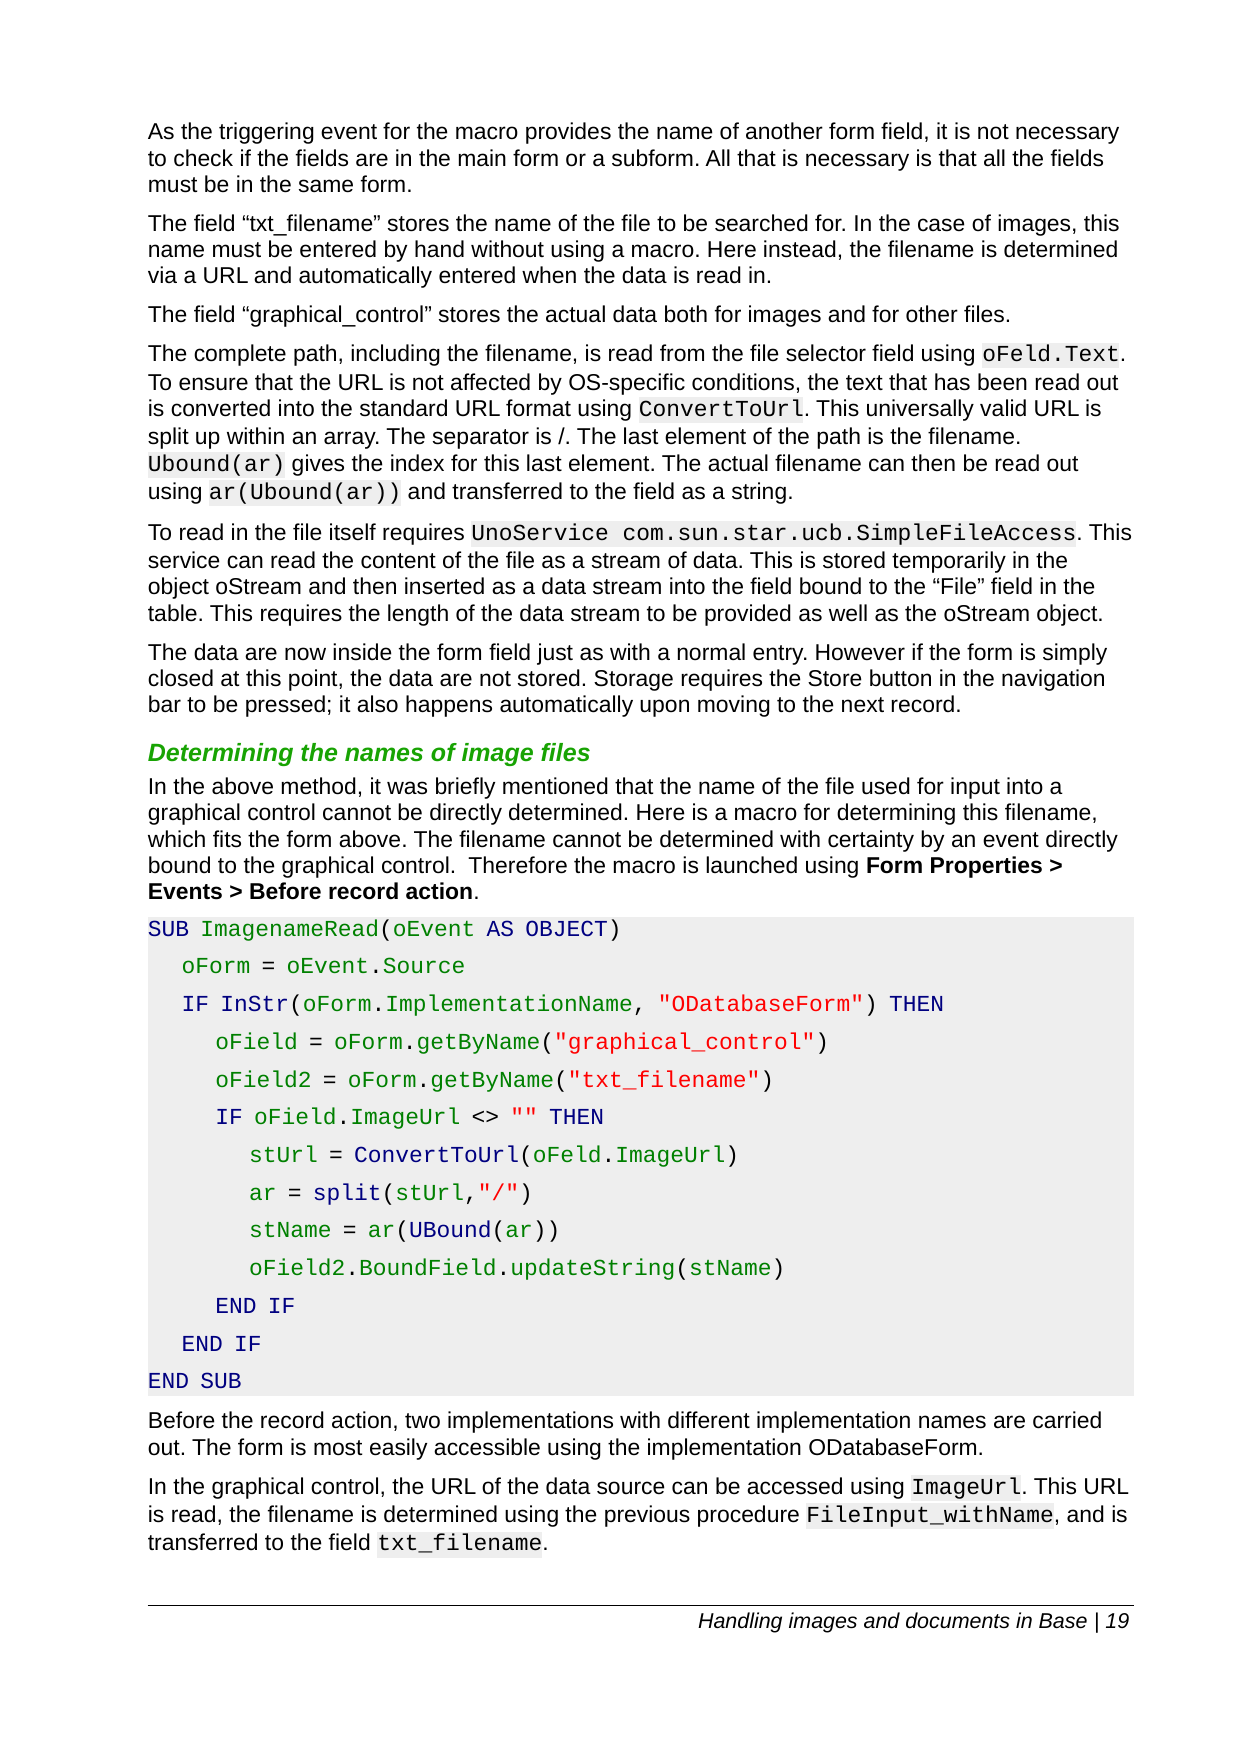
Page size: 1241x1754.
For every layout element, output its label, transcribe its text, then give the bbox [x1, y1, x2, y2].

text oField2.BoundField.updateString(stName) [148, 1257, 1134, 1282]
text END SUB [148, 1370, 1134, 1396]
text oForm = oEvent.Source [148, 955, 1134, 981]
text ar = split(stUrl,"/") [148, 1181, 1134, 1207]
text The complete path, including the filename, is read from the file selector field using oFeld.Text. To ensure that the URL is not affected by OS-specific conditions, the text that has been read out is converted into the standard URL format using ConvertToUrl. This universally valid URL is split up within an array. The separator is /. The last element of the path is the filename. Ubound(ar) gives the index for this last element. The actual filename can then be read out using ar(Ubound(ar)) and transferred to the field as a string. [148, 340, 1134, 506]
text stName = ar(UBound(ar)) [148, 1219, 1134, 1245]
text In the above method, it was briefly mentioned that the name of the file used for input into a graphical control cannot be directly determined. Here is a macro for determining this filename, which fits the form above. The filename cannot be determined with certainty by an event directly bound to the graphical control. Therefore the macro is launched using Form Properties > Events > Before record action. [148, 773, 1134, 905]
text IF oField.ImageUrl <> "" THEN [148, 1106, 1134, 1132]
text oField2 = oForm.getByName("txt_filename") [148, 1068, 1134, 1094]
text stUrl = ConvertToUrl(oFeld.ImageUrl) [148, 1143, 1134, 1169]
text END IF [148, 1332, 1134, 1358]
text To read in the file itself requires UnoService com.sun.star.ucb.SimpleFileAccess. This service can read the content of the file as a stream of data. This is stored temporarily in the object oStream and then inserted as a data stream into the field bound to the “File” field in the table. This requires the length of the data stream to be provided as well as the oStream object. [148, 519, 1134, 626]
text The field “graphical_control” stores the actual data both for images and for other files. [148, 301, 1134, 328]
text END IF [148, 1294, 1134, 1320]
text oField = oForm.getByName("graphical_control") [148, 1030, 1134, 1056]
text IF InStr(oForm.ImplementationName, "ODatabaseForm") THEN [148, 993, 1134, 1018]
text The data are now inside the form field just as with a normal entry. However if the form is simply closed at this point, the data are not stored. Storage requires the Store button in the navigation bar to be pressed; it also happens automatically upon moving to the next record. [148, 638, 1134, 718]
text In the graphical control, the URL of the data source can be accessed using ImageUrl. This URL is read, the filename is determined using the previous procedure FileInput_withName, and is transferred to the field txt_filename. [148, 1473, 1134, 1558]
text As the triggering event for the macro provides the name of another form field, it is not necessary to check if the fields are in the main form or a subform. All that is necessary is that all the fields must be in the same form. [148, 118, 1134, 197]
text The field “txt_filename” stores the name of the file to be searched for. In the case of images, this name must be entered by hand without using a macro. Here instead, the filename is determined via a URL and automatically entered when the data is read in. [148, 210, 1134, 289]
subtitle Determining the names of image files [148, 738, 1134, 767]
text SUB ImagenameRead(oEvent AS OBJECT) [148, 917, 1134, 943]
text Before the record action, two implementations with different implementation names are carried out. The form is most easily accessible using the implementation ODatabaseForm. [148, 1407, 1134, 1460]
